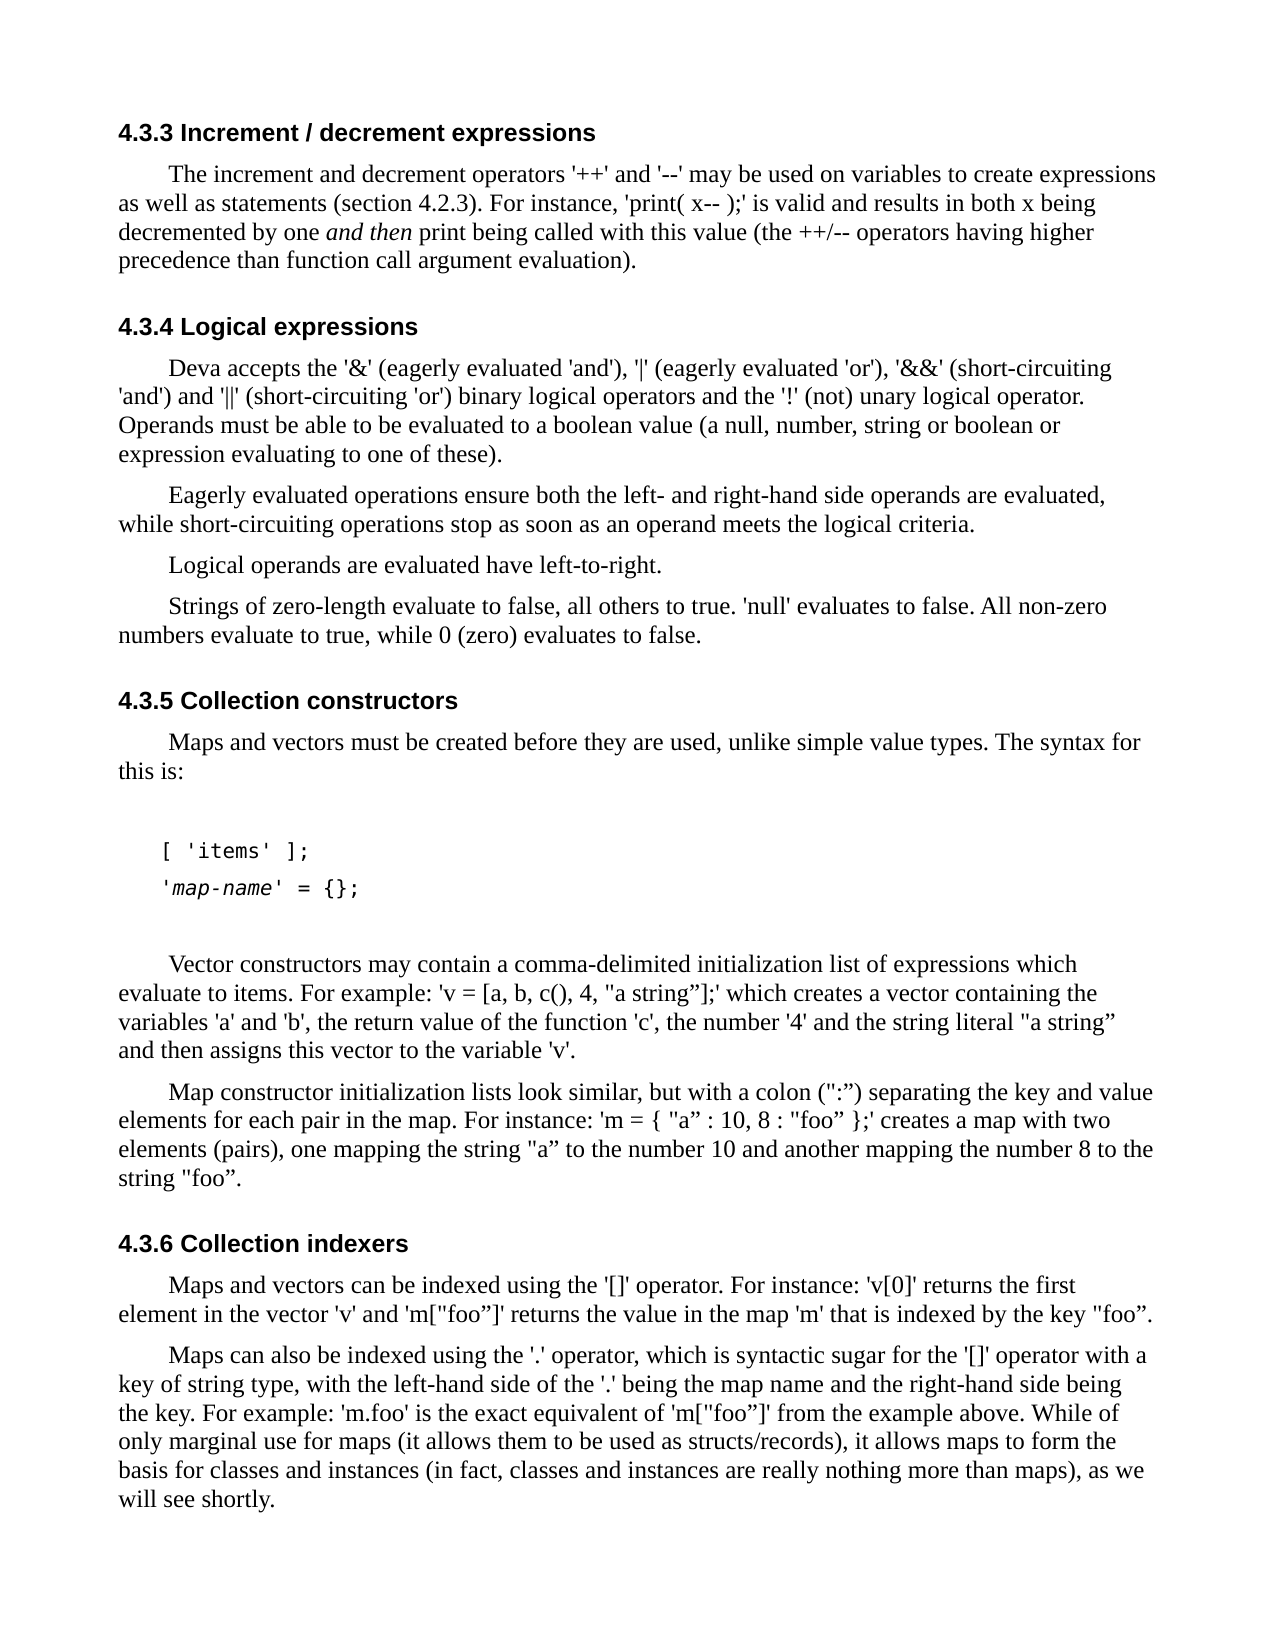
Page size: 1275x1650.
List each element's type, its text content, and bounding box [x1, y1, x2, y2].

subtitle 4.3.6 Collection indexers [118, 1229, 1157, 1258]
text Maps and vectors can be indexed using the '[]' operator. For instance: 'v[0]' returns the first element in the vector 'v' and 'm["foo”]' returns the value in the map 'm' that is indexed by the key "foo”. [118, 1270, 1157, 1328]
subtitle 4.3.4 Logical expressions [118, 312, 1157, 340]
text [ 'items' ]; [118, 839, 1157, 863]
text Vector constructors may contain a comma-delimited initialization list of expressions which evaluate to items. For example: 'v = [a, b, c(), 4, "a string”];' which creates a vector containing the variables 'a' and 'b', the return value of the function 'c', the number '4' and the string literal "a string” and then assigns this vector to the variable 'v'. [118, 949, 1157, 1064]
text Logical operands are evaluated have left-to-right. [118, 550, 1157, 579]
subtitle 4.3.5 Collection constructors [118, 686, 1157, 715]
text 'map-name' = {}; [118, 876, 1157, 900]
text Strings of zero-length evaluate to false, all others to true. 'null' evaluates to false. All non-zero numbers evaluate to true, while 0 (zero) evaluates to false. [118, 591, 1157, 649]
subtitle 4.3.3 Increment / decrement expressions [118, 118, 1157, 147]
text Maps can also be indexed using the '.' operator, which is syntactic sugar for the '[]' operator with a key of string type, with the left-hand side of the '.' being the map name and the right-hand side being the key. For example: 'm.foo' is the exact equivalent of 'm["foo”]' from the example above. While of only marginal use for maps (it allows them to be used as structs/records), it allows maps to form the basis for classes and instances (in fact, classes and instances are really nothing more than maps), as we will see shortly. [118, 1340, 1157, 1513]
text Map constructor initialization lists look similar, but with a colon (":”) separating the key and value elements for each pair in the map. For instance: 'm = { "a” : 10, 8 : "foo” };' creates a map with two elements (pairs), one mapping the string "a” to the number 10 and another mapping the number 8 to the string "foo”. [118, 1077, 1157, 1192]
text Maps and vectors must be created before they are used, unlike simple value types. The syntax for this is: [118, 727, 1157, 785]
text Eagerly evaluated operations ensure both the left- and right-hand side operands are evaluated, while short-circuiting operations stop as soon as an operand meets the logical criteria. [118, 480, 1157, 538]
text Deva accepts the '&' (eagerly evaluated 'and'), '|' (eagerly evaluated 'or'), '&&' (short-circuiting 'and') and '||' (short-circuiting 'or') binary logical operators and the '!' (not) unary logical operator. Operands must be able to be evaluated to a boolean value (a null, number, string or boolean or expression evaluating to one of these). [118, 353, 1157, 468]
text The increment and decrement operators '++' and '--' may be used on variables to create expressions as well as statements (section 4.2.3). For instance, 'print( x-- );' is valid and results in both x being decremented by one and then print being called with this value (the ++/-- operators having higher precedence than function call argument evaluation). [118, 159, 1157, 274]
